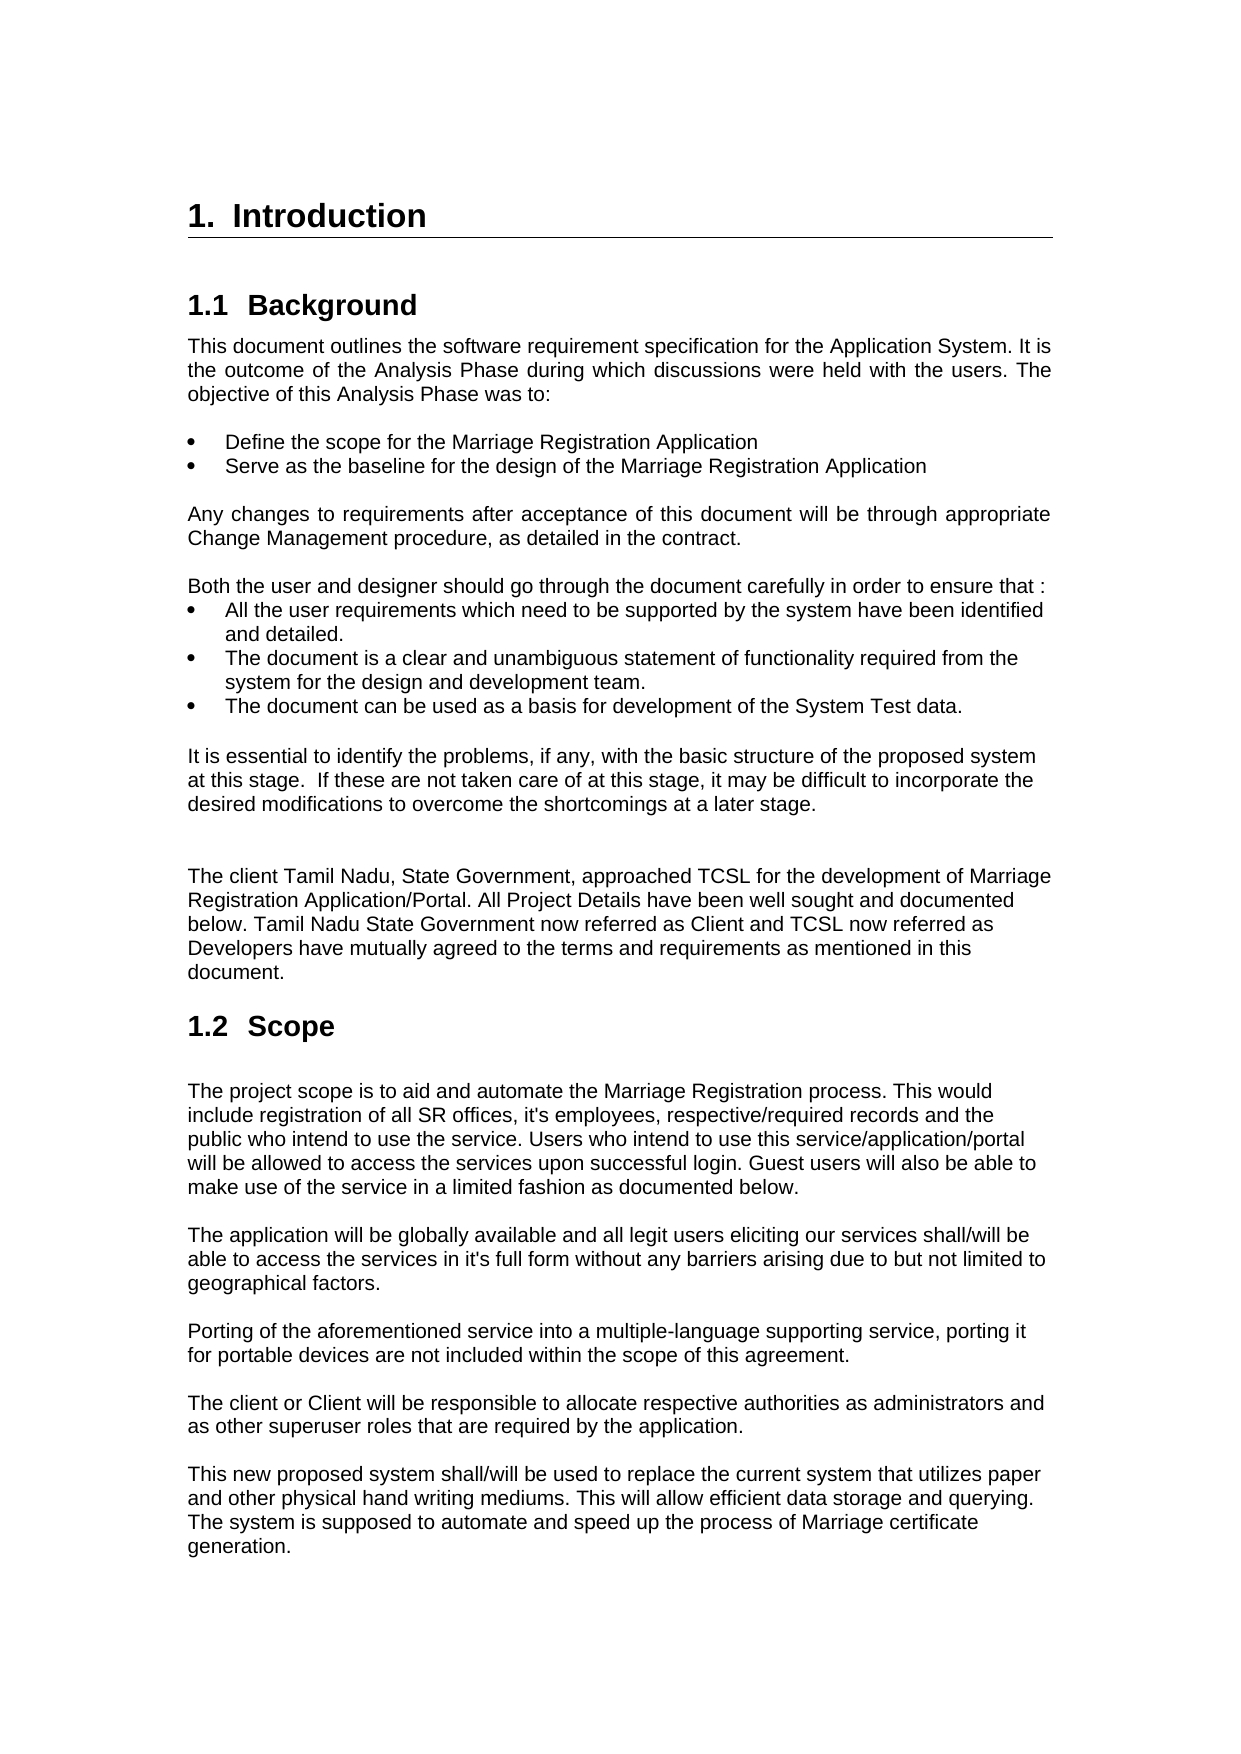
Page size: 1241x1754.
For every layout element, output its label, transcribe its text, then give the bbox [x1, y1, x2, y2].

list The document can be used as a basis for development of the System Test data. [187, 694, 1053, 718]
subtitle Background [187, 288, 1053, 322]
text This document outlines the software requirement specification for the Application System. It is the outcome of the Analysis Phase during which discussions were held with the users. The objective of this Analysis Phase was to: [187, 334, 1053, 406]
list Define the scope for the Marriage Registration Application [187, 430, 1053, 454]
text The client Tamil Nadu, State Government, approached TCSL for the development of Marriage Registration Application/Portal. All Project Details have been well sought and documented below. Tamil Nadu State Government now referred as Client and TCSL now referred as Developers have mutually agreed to the terms and requirements as mentioned in this document. [187, 864, 1053, 984]
text This new proposed system shall/will be used to replace the current system that utilizes paper and other physical hand writing mediums. This will allow efficient data storage and querying. [187, 1462, 1053, 1510]
subtitle Scope [187, 1009, 1053, 1042]
text The client or Client will be responsible to allocate respective authorities as administrators and as other superuser roles that are required by the application. [187, 1390, 1053, 1438]
subtitle Introduction [187, 197, 1053, 238]
text Both the user and designer should go through the document carefully in order to ensure that : [187, 574, 1053, 598]
text Any changes to requirements after acceptance of this document will be through appropriate Change Management procedure, as detailed in the contract. [187, 502, 1053, 550]
text The project scope is to aid and automate the Marriage Registration process. This would include registration of all SR offices, it's employees, respective/required records and the public who intend to use the service. Users who intend to use this service/application/portal will be allowed to access the services upon successful login. Guest users will also be able to [187, 1079, 1053, 1175]
text make use of the service in a limited fashion as documented below. [187, 1175, 1053, 1199]
text The system is supposed to automate and speed up the process of Marriage certificate generation. [187, 1510, 1053, 1558]
list All the user requirements which need to be supported by the system have been identified and detailed. [187, 598, 1053, 646]
list Serve as the baseline for the design of the Marriage Registration Application [187, 454, 1053, 478]
text It is essential to identify the problems, if any, with the basic structure of the proposed system at this stage. If these are not taken care of at this stage, it may be difficult to incorporate the desired modifications to overcome the shortcomings at a later stage. [187, 744, 1053, 816]
list The document is a clear and unambiguous statement of functionality required from the system for the design and development team. [187, 646, 1053, 694]
text The application will be globally available and all legit users eliciting our services shall/will be able to access the services in it's full form without any barriers arising due to but not limited to geographical factors. Porting of the aforementioned service into a multiple-language supporting service, porting it for portable devices are not included within the scope of this agreement. [187, 1223, 1053, 1366]
